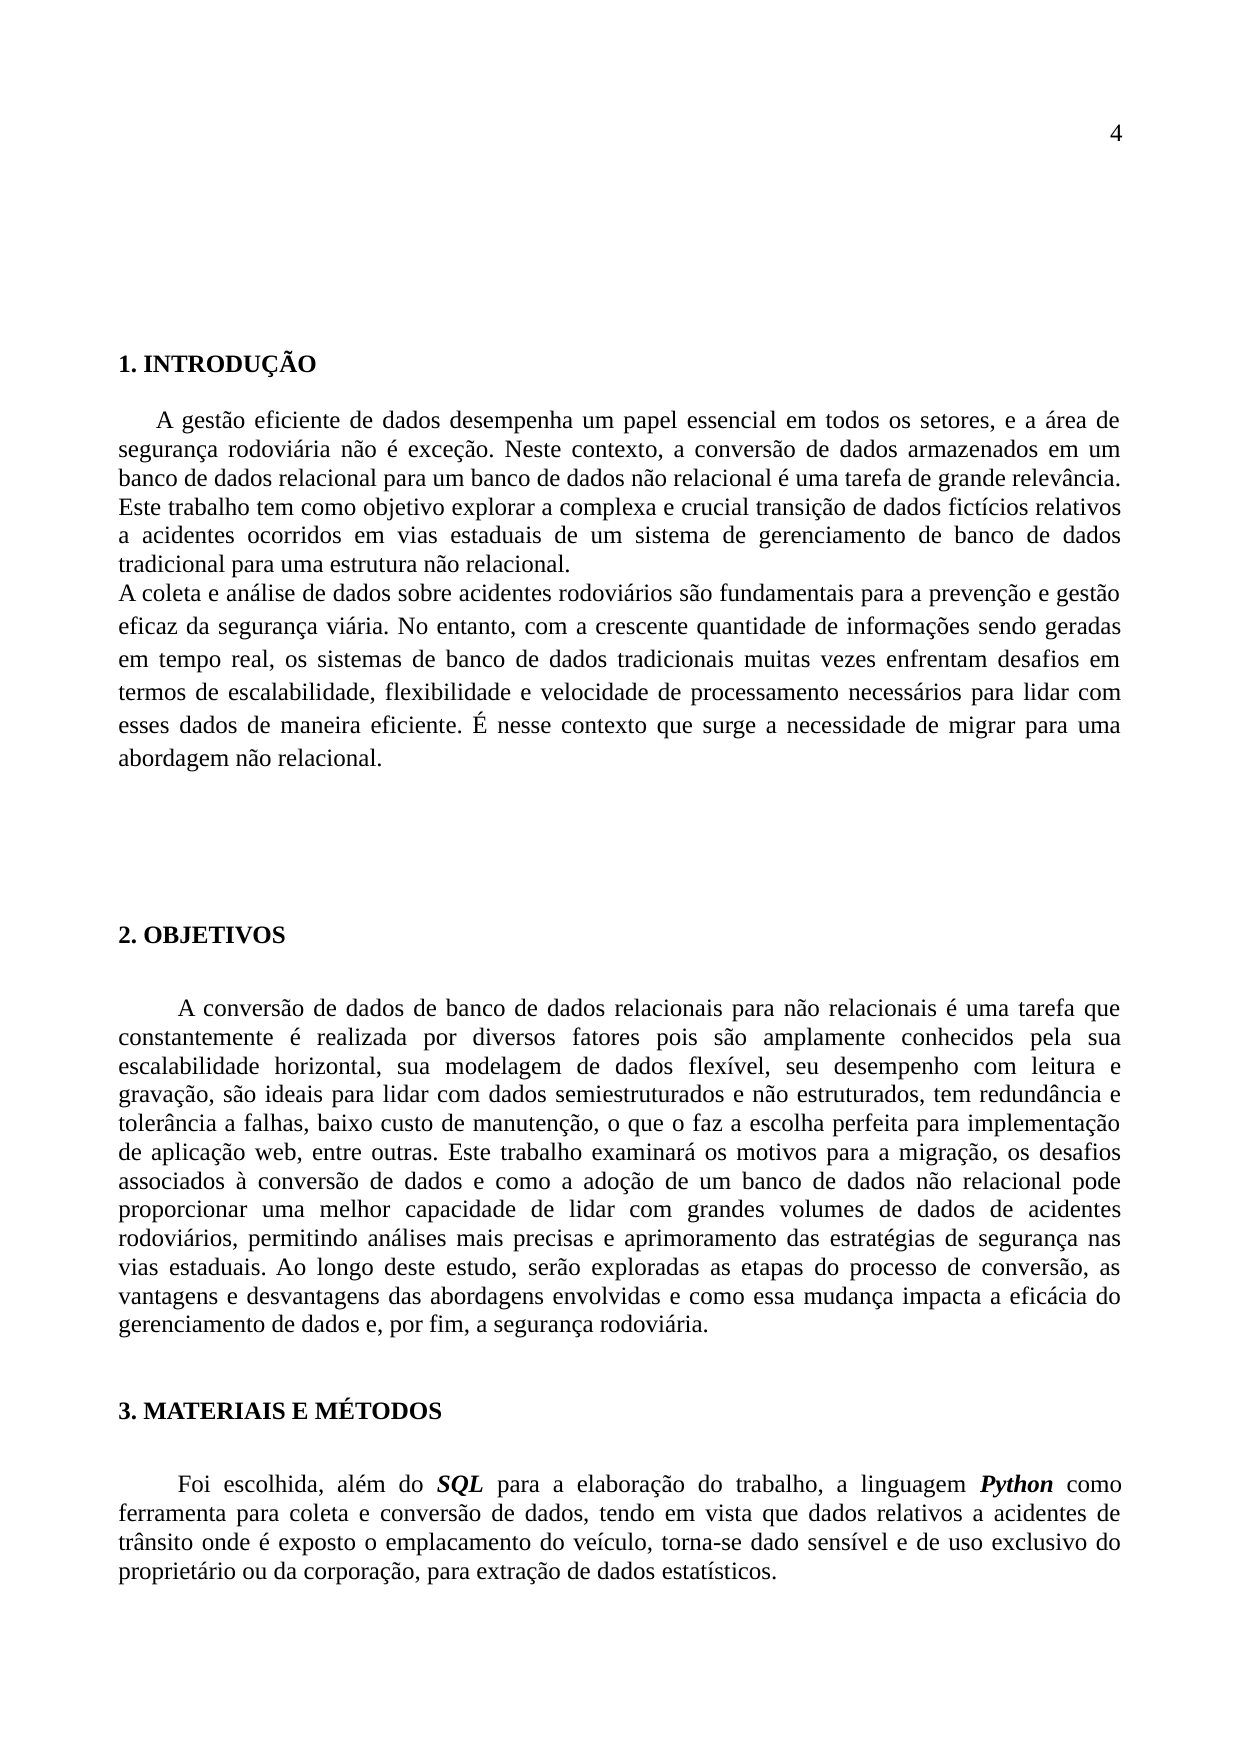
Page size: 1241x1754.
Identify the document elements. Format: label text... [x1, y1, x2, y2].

text A conversão de dados de banco de dados relacionais para não relacionais é uma tarefa que constantemente é realizada por diversos fatores pois são amplamente conhecidos pela sua escalabilidade horizontal, sua modelagem de dados flexível, seu desempenho com leitura e gravação, são ideais para lidar com dados semiestruturados e não estruturados, tem redundância e tolerância a falhas, baixo custo de manutenção, o que o faz a escolha perfeita para implementação de aplicação web, entre outras. Este trabalho examinará os motivos para a migração, os desafios associados à conversão de dados e como a adoção de um banco de dados não relacional pode proporcionar uma melhor capacidade de lidar com grandes volumes de dados de acidentes rodoviários, permitindo análises mais precisas e aprimoramento das estratégias de segurança nas vias estaduais. Ao longo deste estudo, serão exploradas as etapas do processo de conversão, as vantagens e desvantagens das abordagens envolvidas e como essa mudança impacta a eficácia do gerenciamento de dados e, por fim, a segurança rodoviária. [118, 993, 1122, 1338]
subtitle 2. OBJETIVOS [118, 920, 1122, 948]
subtitle 1. INTRODUÇÃO [118, 349, 1122, 378]
text Foi escolhida, além do SQL para a elaboração do trabalho, a linguagem Python como ferramenta para coleta e conversão de dados, tendo em vista que dados relativos a acidentes de trânsito onde é exposto o emplacamento do veículo, torna-se dado sensível e de uso exclusivo do proprietário ou da corporação, para extração de dados estatísticos. [118, 1469, 1122, 1584]
text A coleta e análise de dados sobre acidentes rodoviários são fundamentais para a prevenção e gestão eficaz da segurança viária. No entanto, com a crescente quantidade de informações sendo geradas em tempo real, os sistemas de banco de dados tradicionais muitas vezes enfrentam desafios em termos de escalabilidade, flexibilidade e velocidade de processamento necessários para lidar com esses dados de maneira eficiente. É nesse contexto que surge a necessidade de migrar para uma abordagem não relacional. [118, 578, 1122, 772]
text A gestão eficiente de dados desempenha um papel essencial em todos os setores, e a área de segurança rodoviária não é exceção. Neste contexto, a conversão de dados armazenados em um banco de dados relacional para um banco de dados não relacional é uma tarefa de grande relevância. Este trabalho tem como objetivo explorar a complexa e crucial transição de dados fictícios relativos a acidentes ocorridos em vias estaduais de um sistema de gerenciamento de banco de dados tradicional para uma estrutura não relacional. [118, 406, 1122, 578]
subtitle 3. MATERIAIS E MÉTODOS [118, 1396, 1122, 1425]
